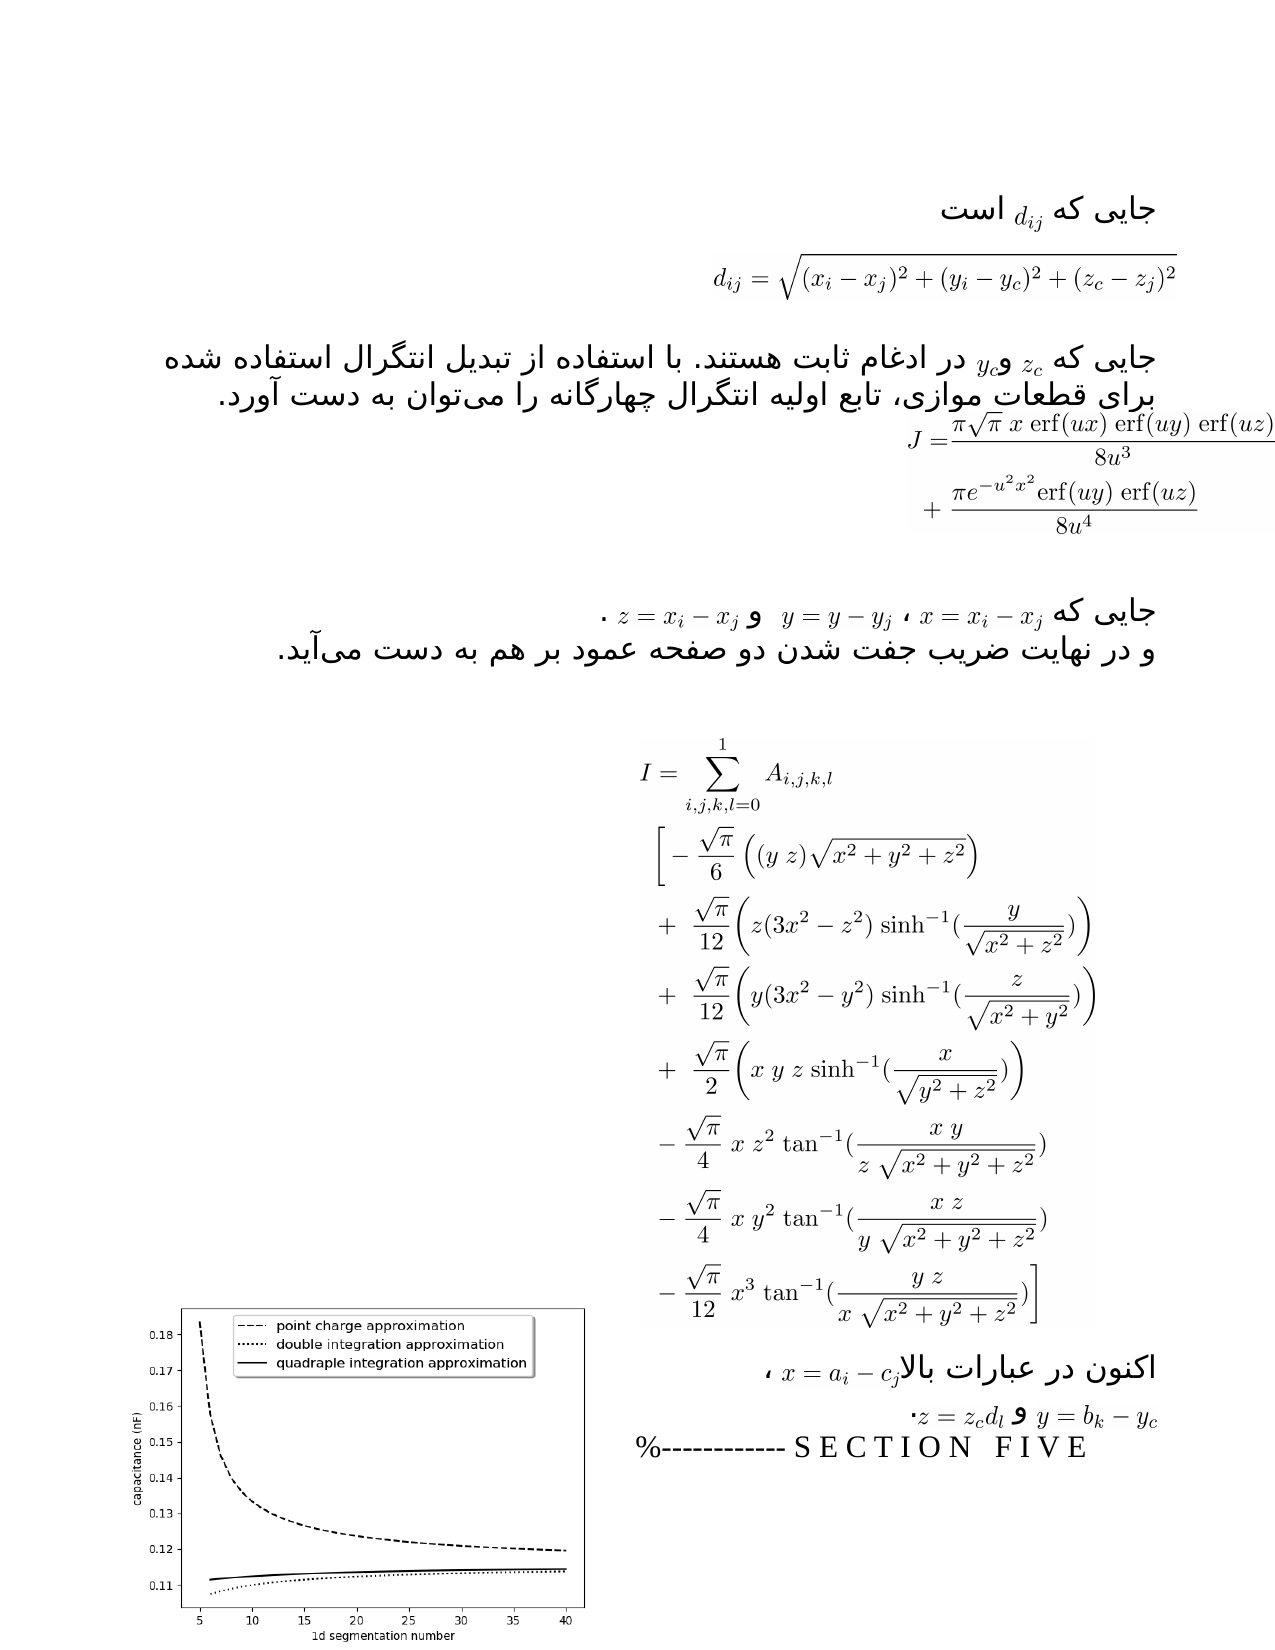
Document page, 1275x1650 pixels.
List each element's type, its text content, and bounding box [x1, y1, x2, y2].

picture [1022, 360, 1042, 376]
picture [782, 1369, 899, 1388]
text جایی که و در ادغام ثابت هستند. با استفاده از تبدیل انتگرال استفاده شده برای قطعات موازی، تابع اولیه انتگرال چهارگانه را می‌توان به دست آورد. [118, 339, 1157, 413]
picture [1015, 206, 1042, 232]
picture [920, 612, 1042, 631]
picture [918, 1406, 1003, 1428]
picture [1037, 1405, 1157, 1429]
picture [640, 738, 1095, 1328]
text جایی که است [118, 190, 1157, 231]
text و در نهایت ضریب جفت شدن دو صفحه عمود بر هم به دست می‌آید. [118, 631, 1157, 667]
text جایی که ، و . [118, 592, 1157, 631]
text اکنون در عبارات بالا ، و . [636, 1350, 1157, 1428]
picture [782, 612, 891, 631]
picture [618, 612, 738, 631]
picture [116, 1261, 636, 1650]
picture [714, 254, 1177, 300]
picture [908, 412, 1275, 534]
picture [977, 360, 998, 377]
text %------------ S E C T I O N F I V E [636, 1428, 1157, 1464]
